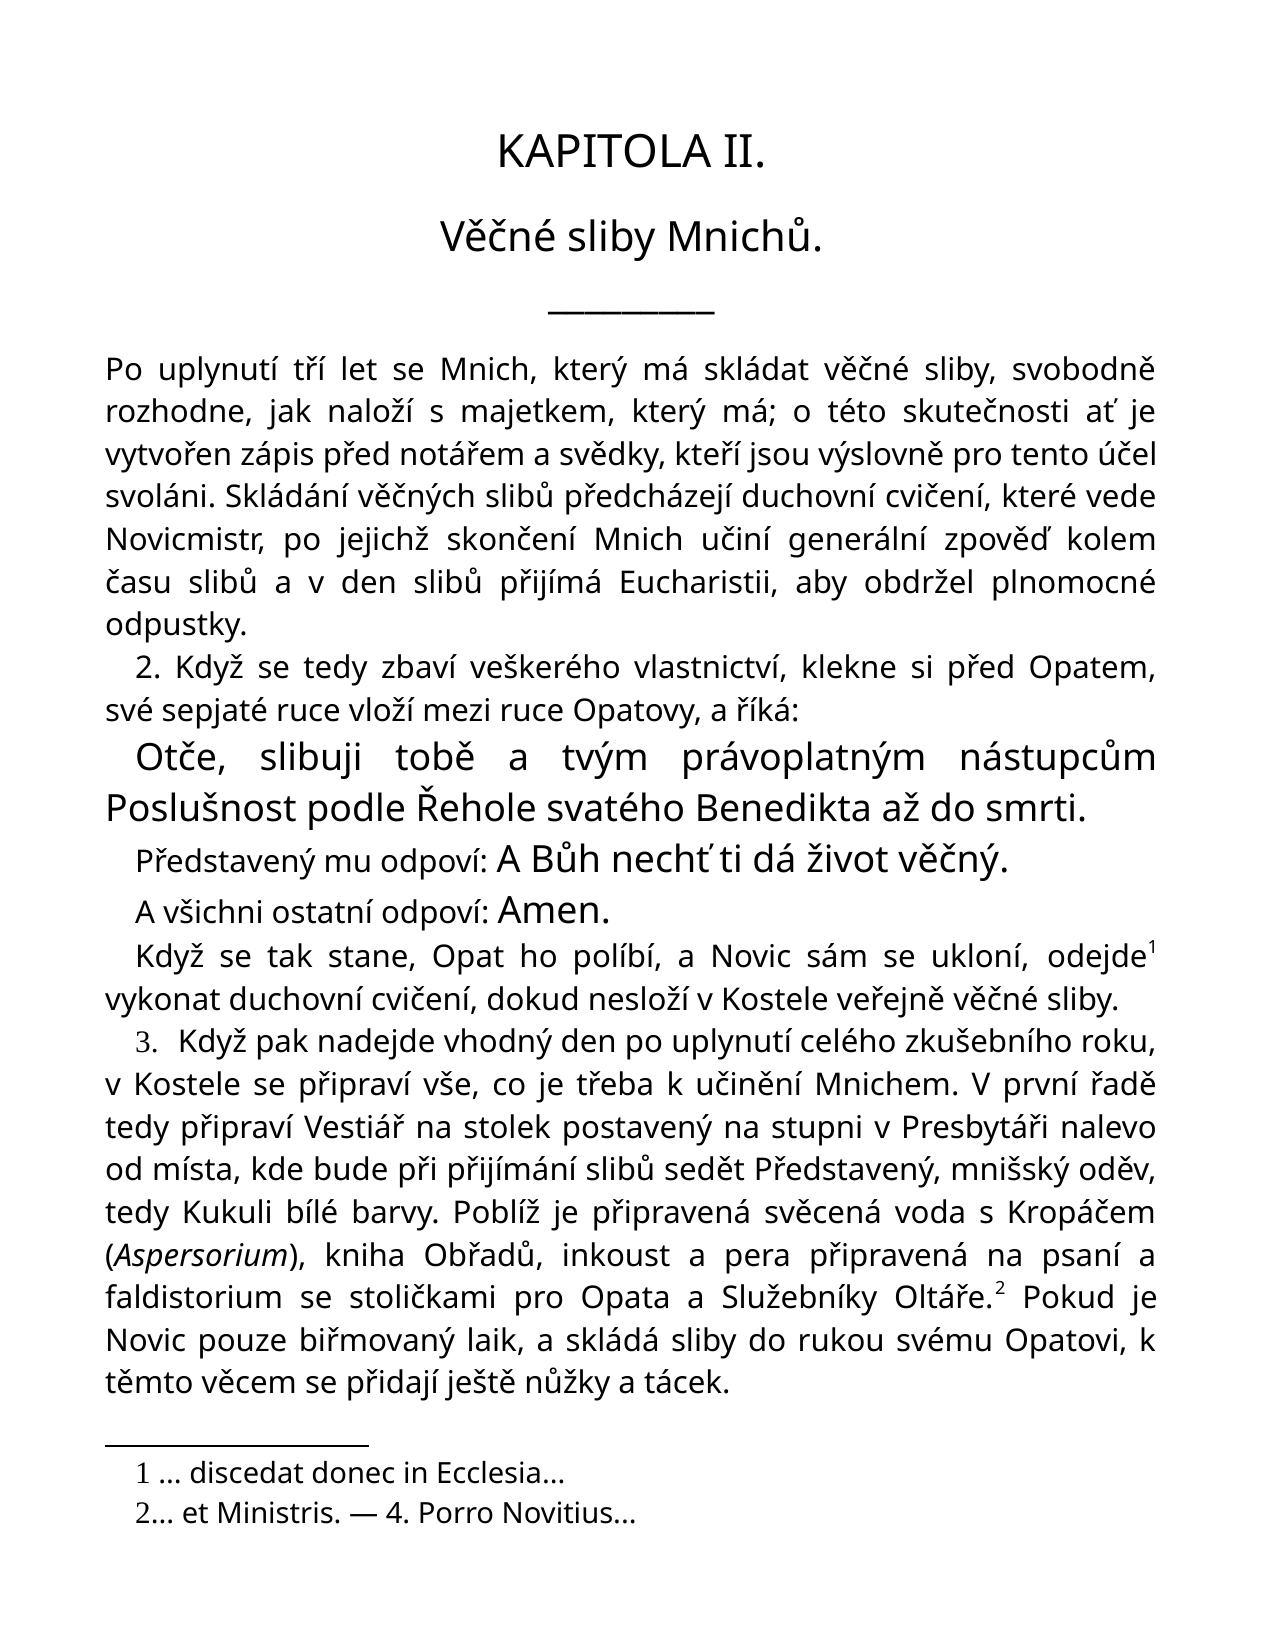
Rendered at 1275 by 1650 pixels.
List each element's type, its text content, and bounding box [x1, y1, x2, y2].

text _________ [105, 264, 1158, 320]
list Když pak nadejde vhodný den po uplynutí celého zkušebního roku, v Kostele se připraví vše, co je třeba k učinění Mnichem. V první řadě tedy připraví Vestiář na stolek postavený na stupni v Presbytáři nalevo od místa, kde bude při přijímání slibů sedět Představený, mnišský oděv, tedy Kukuli bílé barvy. Poblíž je připravená svěcená voda s Kropáčem (Aspersorium), kniha Obřadů, inkoust a pera připravená na psaní a faldistorium se stoličkami pro Opata a Služebníky Oltáře. Pokud je Novic pouze biřmovaný laik, a skládá sliby do rukou svému Opatovi, k těmto věcem se přidají ještě nůžky a tácek. [105, 1019, 1158, 1403]
text Po uplynutí tří let se Mnich, který má skládat věčné sliby, svobodně rozhodne, jak naloží s majetkem, který má; o této skutečnosti ať je vytvořen zápis před notářem a svědky, kteří jsou výslovně pro tento účel svoláni. Skládání věčných slibů předcházejí duchovní cvičení, které vede Novicmistr, po jejichž skončení Mnich učiní generální zpověď kolem času slibů a v den slibů přijímá Eucharistii, aby obdržel plnomocné odpustky. [105, 347, 1158, 645]
text Otče, slibuji tobě a tvým právoplatným nástupcům Poslušnost podle Řehole svatého Benedikta až do smrti. [105, 730, 1158, 832]
text 2. Když se tedy zbaví veškerého vlastnictví, klekne si před Opatem, své sepjaté ruce vloží mezi ruce Opatovy, a říká: [105, 645, 1158, 730]
text ... discedat donec in Ecclesia... [105, 1452, 1158, 1492]
text Když se tak stane, Opat ho políbí, a Novic sám se ukloní, odejde vykonat duchovní cvičení, dokud nesloží v Kostele veřejně věčné sliby. [105, 934, 1158, 1019]
subtitle KAPITOLA II. [105, 118, 1158, 181]
list ... et Ministris. — 4. Porro Novitius... [105, 1492, 1158, 1532]
text A všichni ostatní odpoví: Amen. [105, 883, 1158, 934]
text Představený mu odpoví: A Bůh nechť ti dá život věčný. [105, 832, 1158, 883]
text Věčné sliby Mnichů. [105, 207, 1158, 264]
